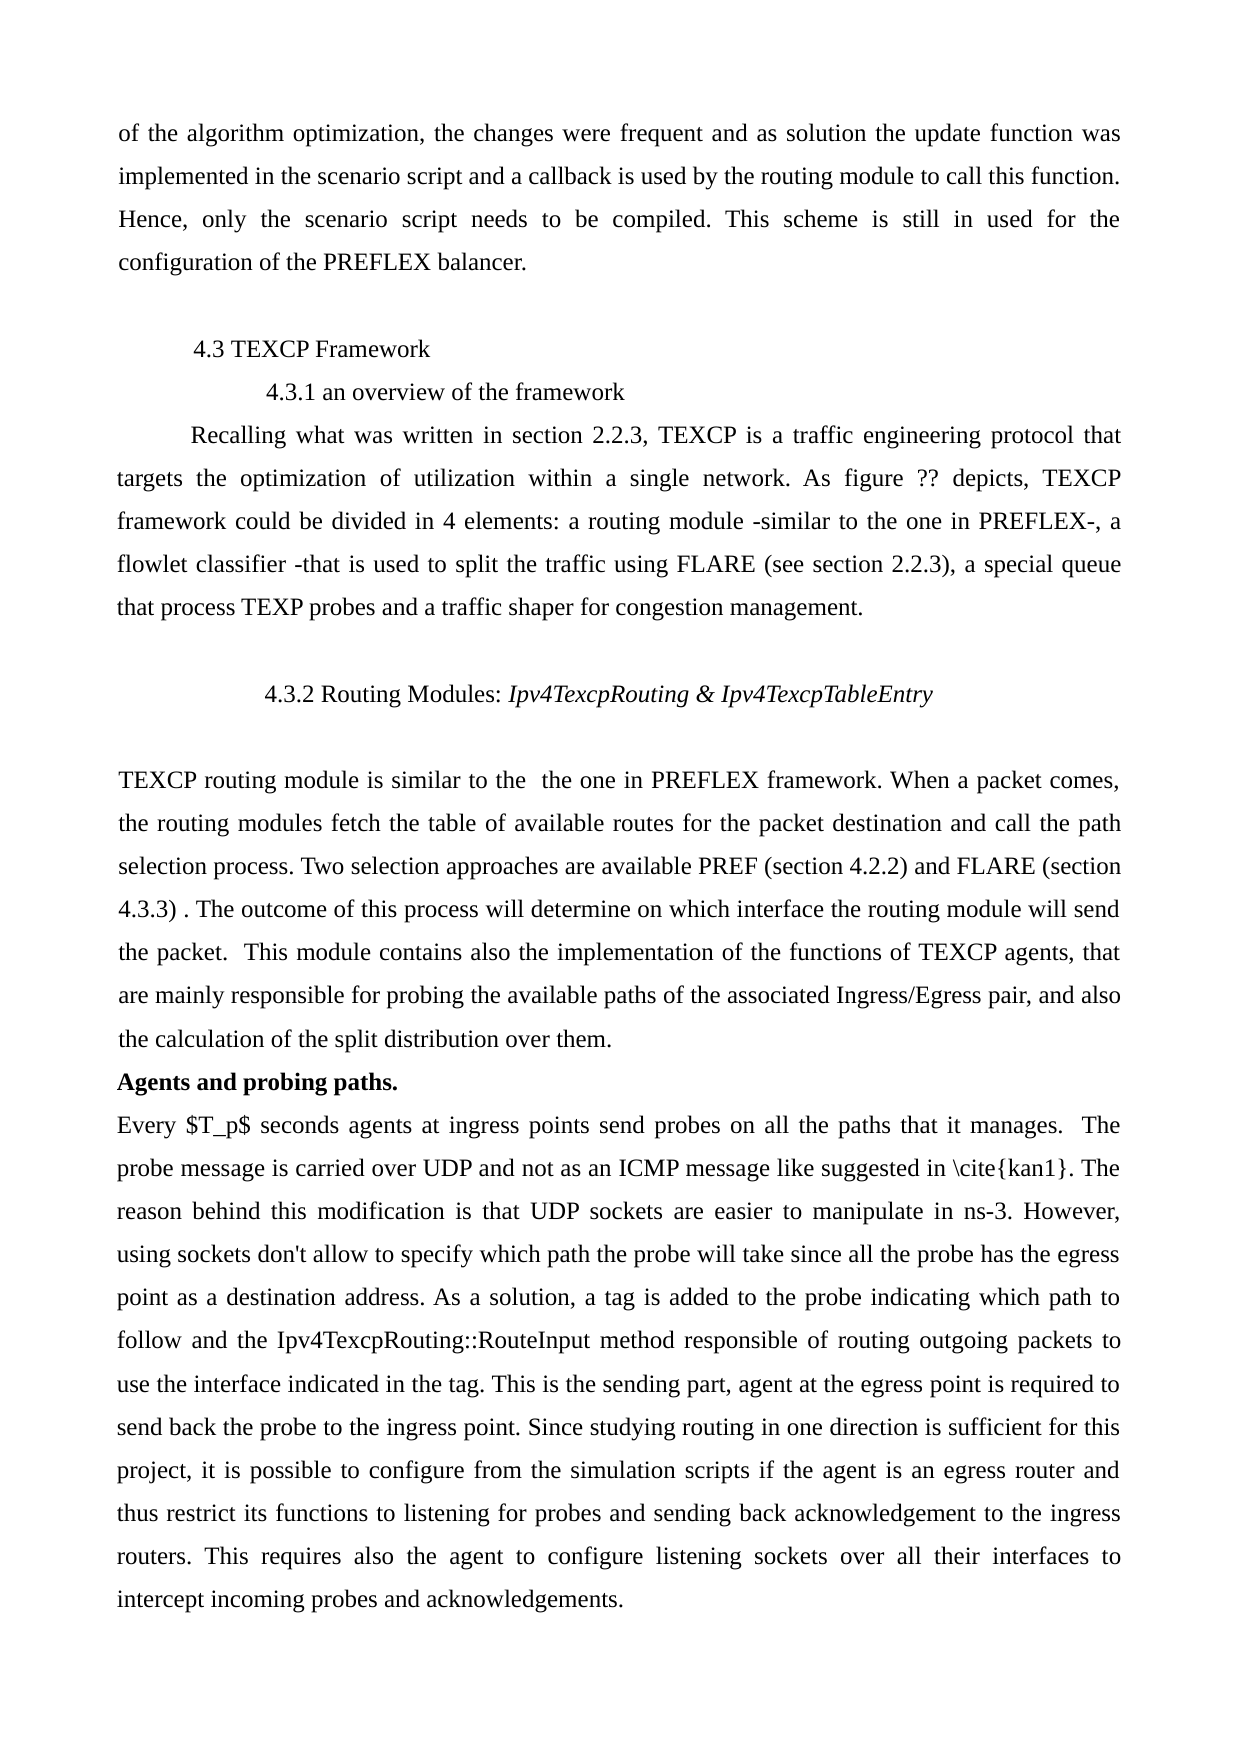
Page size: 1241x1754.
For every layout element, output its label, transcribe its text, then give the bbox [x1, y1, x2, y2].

list Recalling what was written in section 2.2.3, TEXCP is a traffic engineering protocol that targets the optimization of utilization within a single network. As figure ?? depicts, TEXCP framework could be divided in 4 elements: a routing module -similar to the one in PREFLEX-, a flowlet classifier -that is used to split the traffic using FLARE (see section 2.2.3), a special queue that process TEXP probes and a traffic shaper for congestion management. [117, 420, 1122, 621]
text 4.3.1 an overview of the framework [118, 377, 1122, 406]
list Every $T_p$ seconds agents at ingress points send probes on all the paths that it manages. The probe message is carried over UDP and not as an ICMP message like suggested in \cite{kan1}. The reason behind this modification is that UDP sockets are easier to manipulate in ns-3. However, using sockets don't allow to specify which path the probe will take since all the probe has the egress point as a destination address. As a solution, a tag is added to the probe indicating which path to follow and the Ipv4TexcpRouting::RouteInput method responsible of routing outgoing packets to use the interface indicated in the tag. This is the sending part, agent at the egress point is required to send back the probe to the ingress point. Since studying routing in one direction is sufficient for this project, it is possible to configure from the simulation scripts if the agent is an egress router and thus restrict its functions to listening for probes and sending back acknowledgement to the ingress routers. This requires also the agent to configure listening sockets over all their interfaces to intercept incoming probes and acknowledgements. [117, 1110, 1122, 1613]
list Agents and probing paths. [117, 1067, 1122, 1096]
list TEXCP routing module is similar to the the one in PREFLEX framework. When a packet comes, the routing modules fetch the table of available routes for the packet destination and call the path selection process. Two selection approaches are available PREF (section 4.2.2) and FLARE (section 4.3.3) . The outcome of this process will determine on which interface the routing module will send the packet. This module contains also the implementation of the functions of TEXCP agents, that are mainly responsible for probing the available paths of the associated Ingress/Egress pair, and also the calculation of the split distribution over them. [118, 765, 1122, 1052]
text of the algorithm optimization, the changes were frequent and as solution the update function was implemented in the scenario script and a callback is used by the routing module to call this function. Hence, only the scenario script needs to be compiled. This scheme is still in used for the configuration of the PREFLEX balancer. [118, 118, 1122, 276]
list 4.3.2 Routing Modules: Ipv4TexcpRouting & Ipv4TexcpTableEntry [117, 679, 1122, 707]
list TEXCP Framework [193, 334, 1122, 362]
